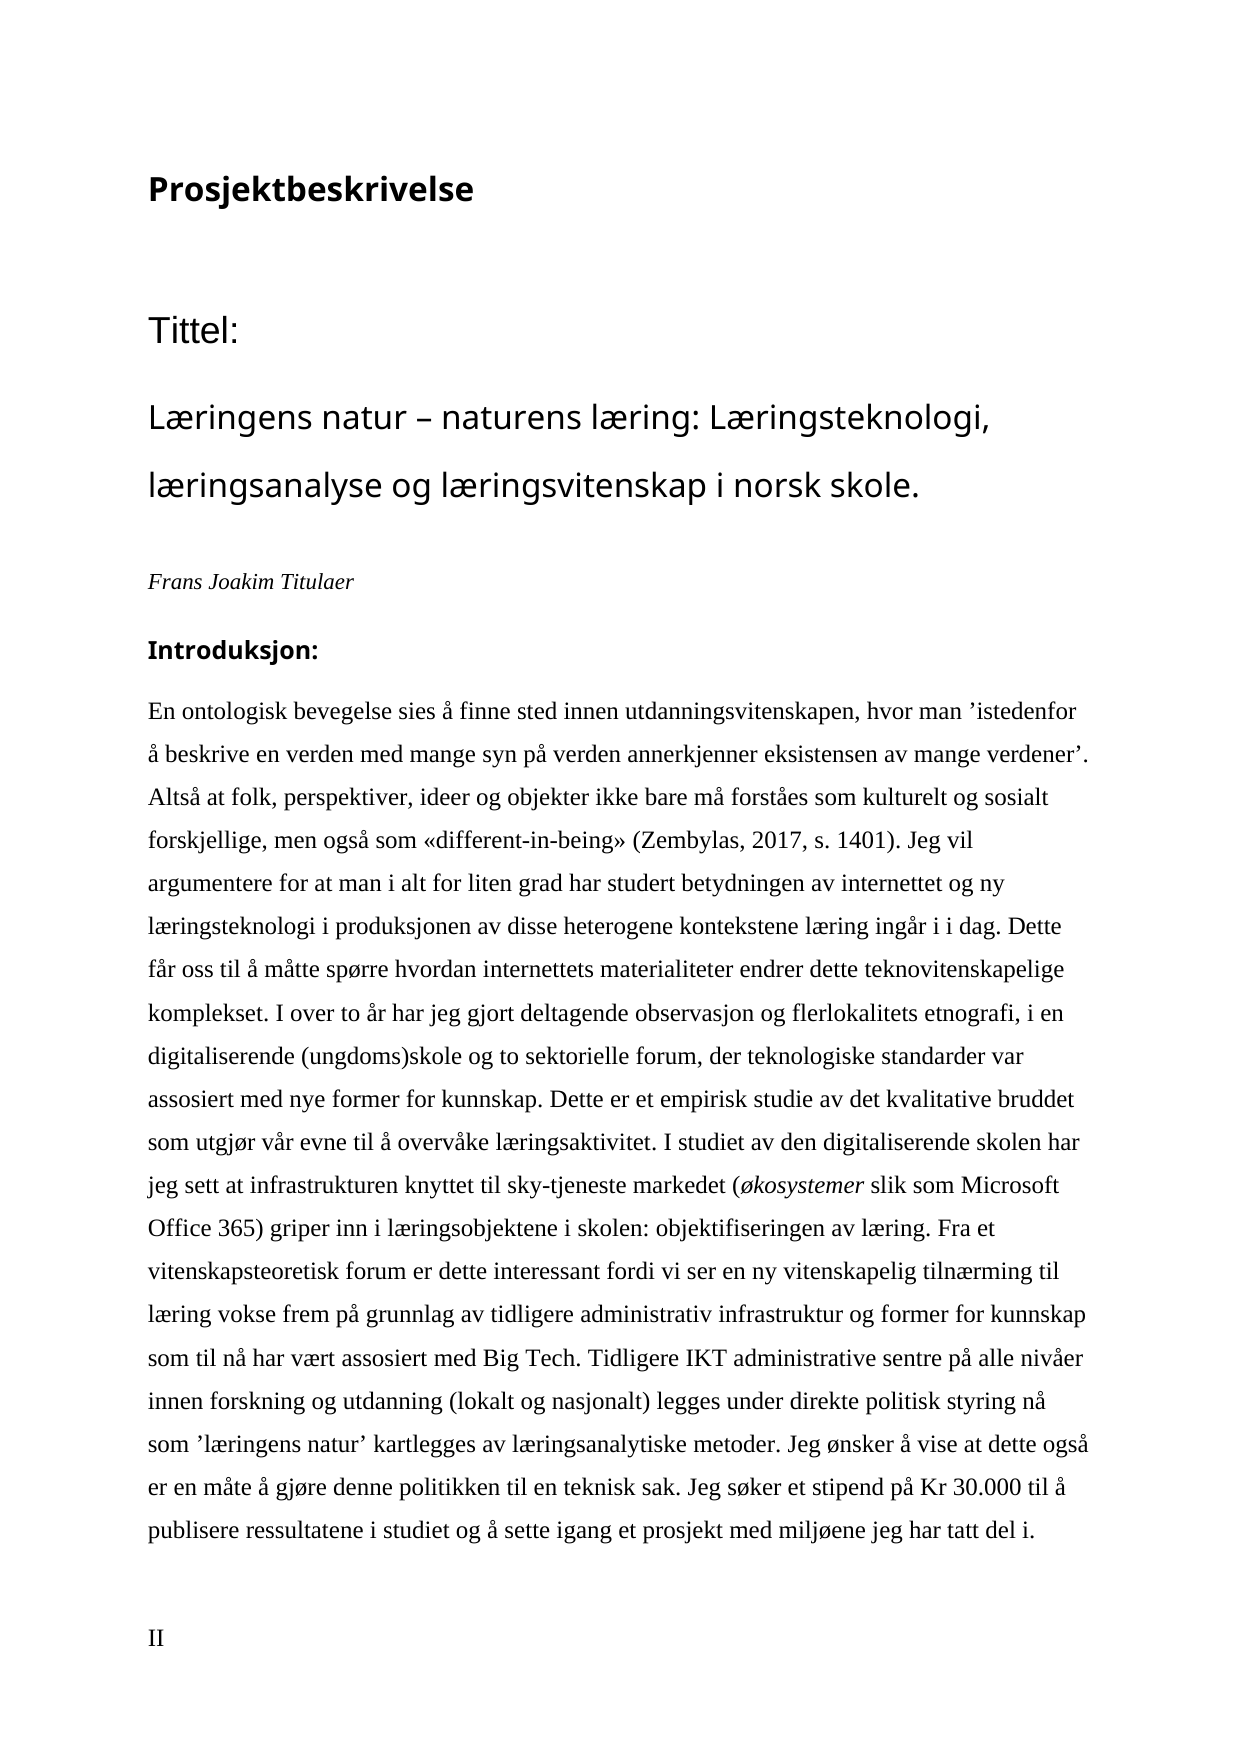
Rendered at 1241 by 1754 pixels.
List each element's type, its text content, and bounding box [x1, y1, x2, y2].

subtitle Tittel: [148, 308, 1092, 352]
text Frans Joakim Titulaer [148, 568, 1092, 594]
text Introduksjon: [148, 632, 1092, 666]
text Prosjektbeskrivelse [148, 165, 1092, 211]
text En ontologisk bevegelse sies å finne sted innen utdanningsvitenskapen, hvor man ’istedenfor å beskrive en verden med mange syn på verden annerkjenner eksistensen av mange verdener’. Altså at folk, perspektiver, ideer og objekter ikke bare må forståes som kulturelt og sosialt forskjellige, men også som «different-in-being» (Zembylas, 2017, s. 1401). Jeg vil argumentere for at man i alt for liten grad har studert betydningen av internettet og ny læringsteknologi i produksjonen av disse heterogene kontekstene læring ingår i i dag. Dette får oss til å måtte spørre hvordan internettets materialiteter endrer dette teknovitenskapelige komplekset. I over to år har jeg gjort deltagende observasjon og flerlokalitets etnografi, i en digitaliserende (ungdoms)skole og to sektorielle forum, der teknologiske standarder var assosiert med nye former for kunnskap. Dette er et empirisk studie av det kvalitative bruddet som utgjør vår evne til å overvåke læringsaktivitet. I studiet av den digitaliserende skolen har jeg sett at infrastrukturen knyttet til sky-tjeneste markedet (økosystemer slik som Microsoft Office 365) griper inn i læringsobjektene i skolen: objektifiseringen av læring. Fra et vitenskapsteoretisk forum er dette interessant fordi vi ser en ny vitenskapelig tilnærming til læring vokse frem på grunnlag av tidligere administrativ infrastruktur og former for kunnskap som til nå har vært assosiert med Big Tech. Tidligere IKT administrative sentre på alle nivåer innen forskning og utdanning (lokalt og nasjonalt) legges under direkte politisk styring nå som ’læringens natur’ kartlegges av læringsanalytiske metoder. Jeg ønsker å vise at dette også er en måte å gjøre denne politikken til en teknisk sak. Jeg søker et stipend på Kr 30.000 til å publisere ressultatene i studiet og å sette igang et prosjekt med miljøene jeg har tatt del i. [148, 696, 1092, 1544]
text Læringens natur – naturens læring: Læringsteknologi, læringsanalyse og læringsvitenskap i norsk skole. [148, 394, 1092, 508]
